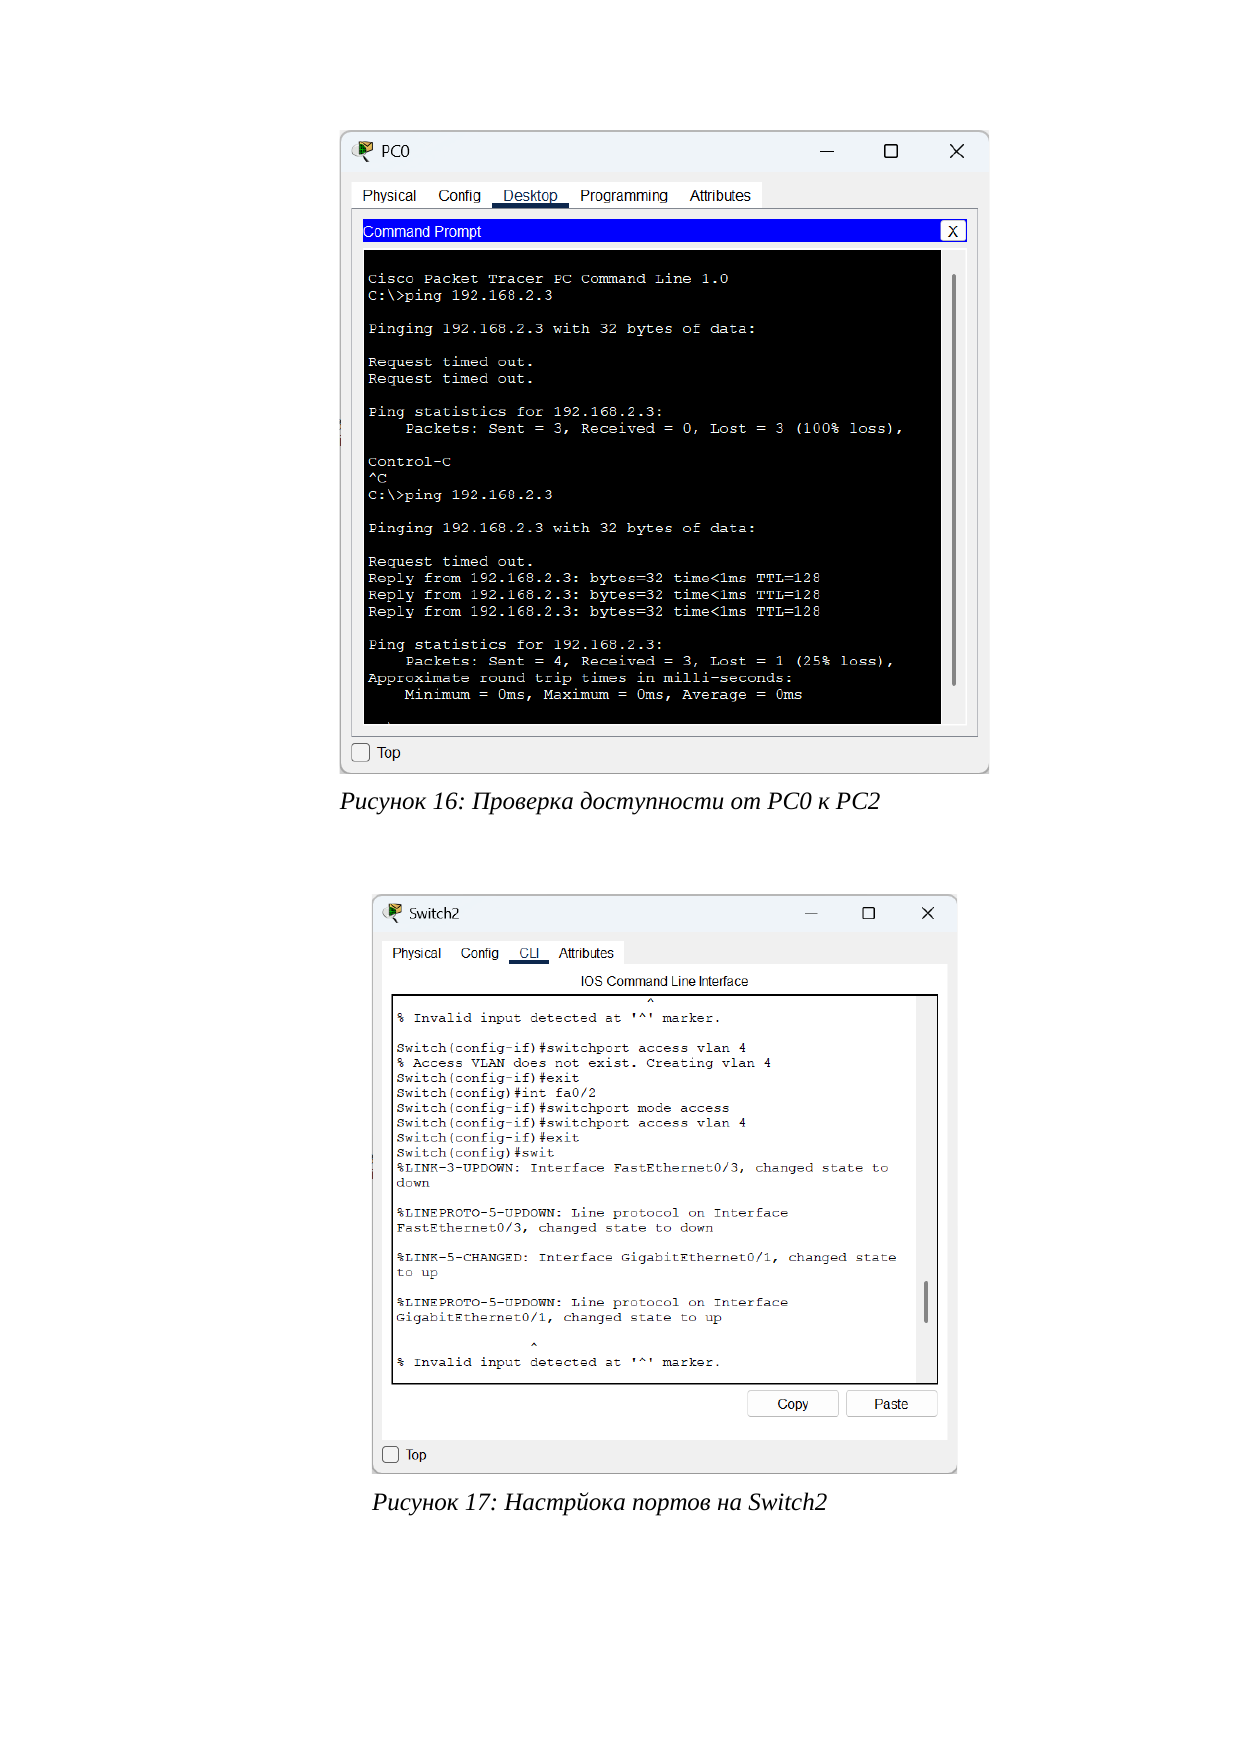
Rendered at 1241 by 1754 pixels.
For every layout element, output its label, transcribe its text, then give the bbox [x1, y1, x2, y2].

picture [339, 130, 990, 774]
text Рисунок 16: Проверка доступности от PC0 к PC2 [339, 774, 989, 815]
picture [371, 894, 958, 1474]
text Рисунок 17: Настрйока портов на Switch2 [372, 1474, 957, 1515]
